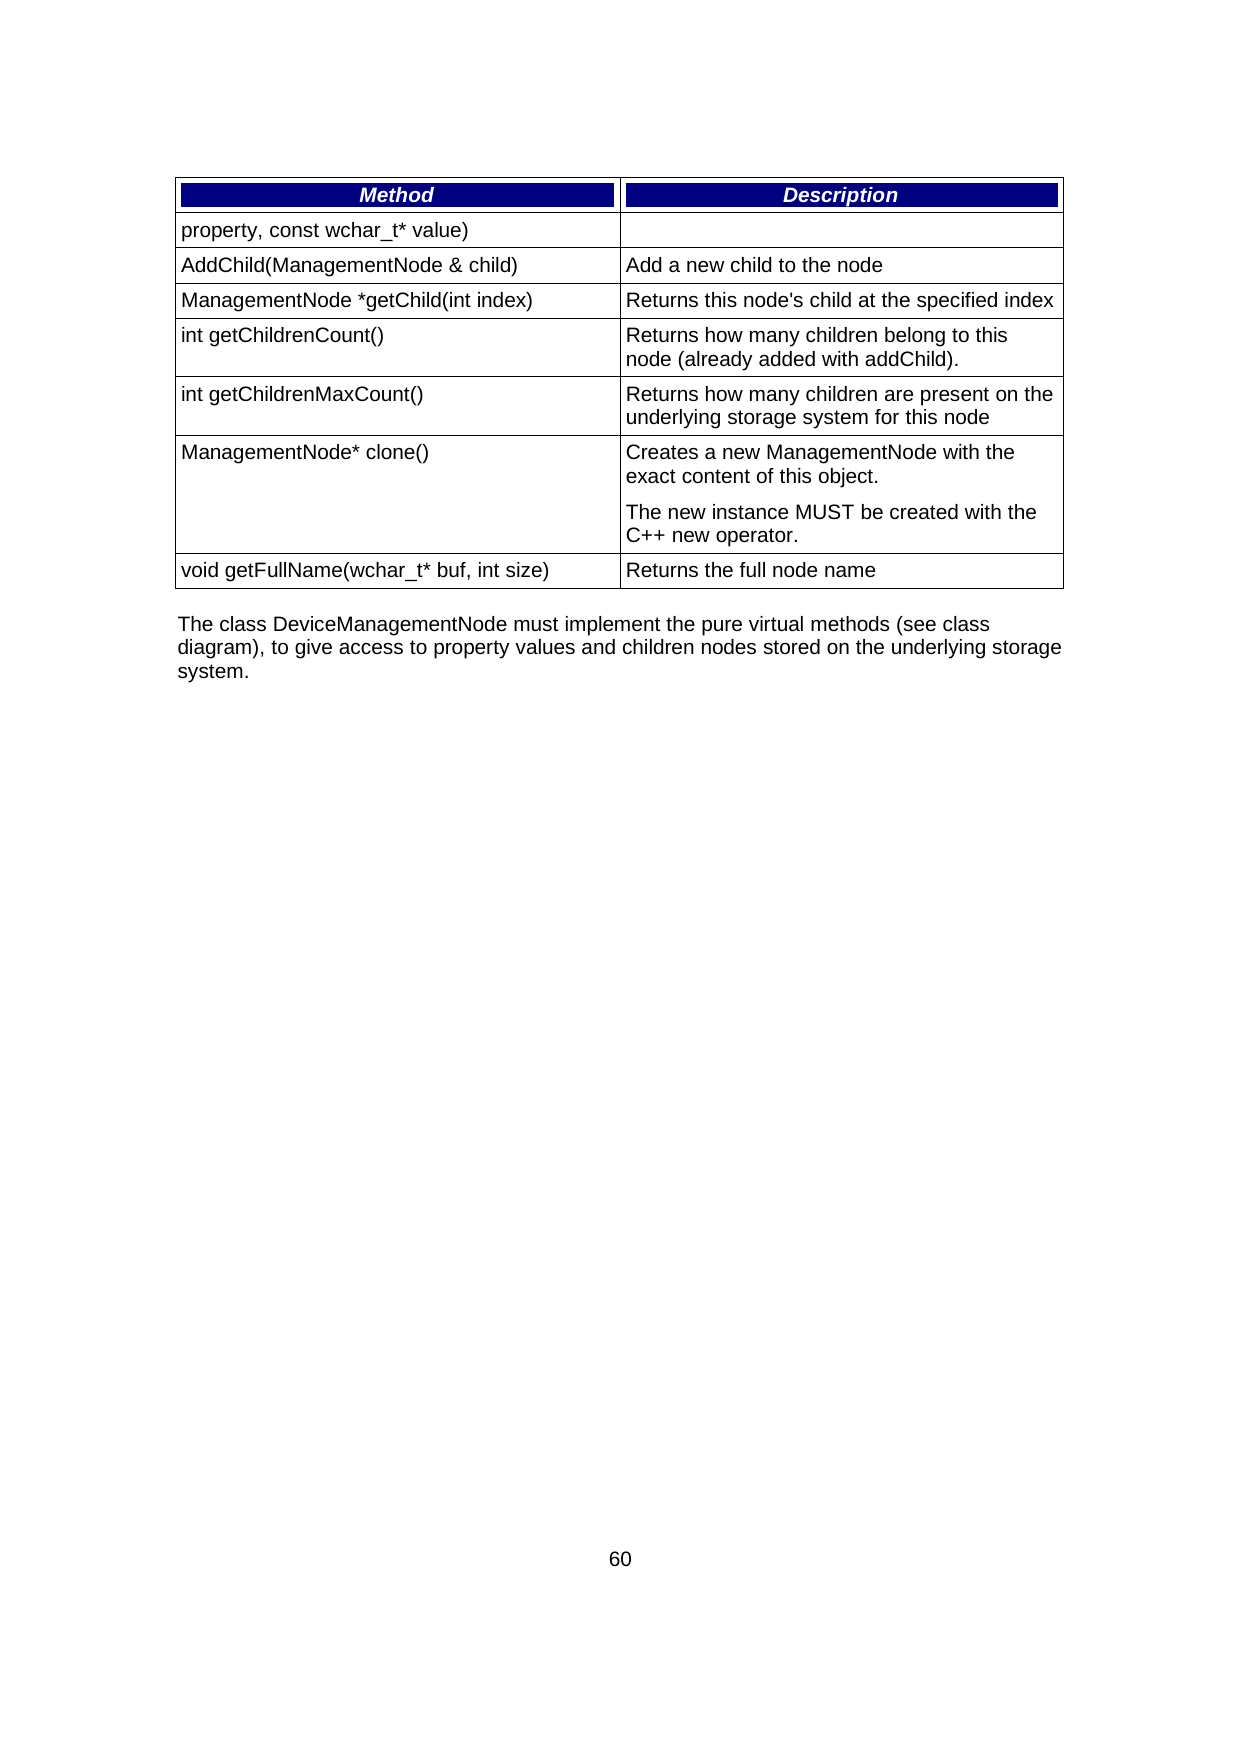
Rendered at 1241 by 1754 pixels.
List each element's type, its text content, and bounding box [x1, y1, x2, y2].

table_cell property, const wchar_t* value) [176, 213, 620, 247]
table_cell void getFullName(wchar_t* buf, int size) [176, 554, 620, 588]
table_cell Returns the full node name [621, 554, 1063, 588]
table_header Description [621, 178, 1063, 212]
table_cell Returns this node's child at the specified index [621, 284, 1063, 318]
text The class DeviceManagementNode must implement the pure virtual methods (see class diagram), to give access to property values and children nodes stored on the underlying storage system. [177, 612, 1063, 683]
table_cell ManagementNode* clone() [176, 436, 620, 553]
table_header Method [176, 178, 620, 212]
table_cell int getChildrenCount() [176, 319, 620, 376]
table_cell Creates a new ManagementNode with the exact content of this object. The new instance MUST be created with the C++ new operator. [621, 436, 1063, 553]
table_cell ManagementNode *getChild(int index) [176, 284, 620, 318]
table_cell AddChild(ManagementNode & child) [176, 248, 620, 283]
table_cell [621, 213, 1063, 247]
table_cell Returns how many children belong to this node (already added with addChild). [621, 319, 1063, 376]
table_cell Add a new child to the node [621, 248, 1063, 283]
table_cell Returns how many children are present on the underlying storage system for this node [621, 377, 1063, 435]
table_cell int getChildrenMaxCount() [176, 377, 620, 435]
